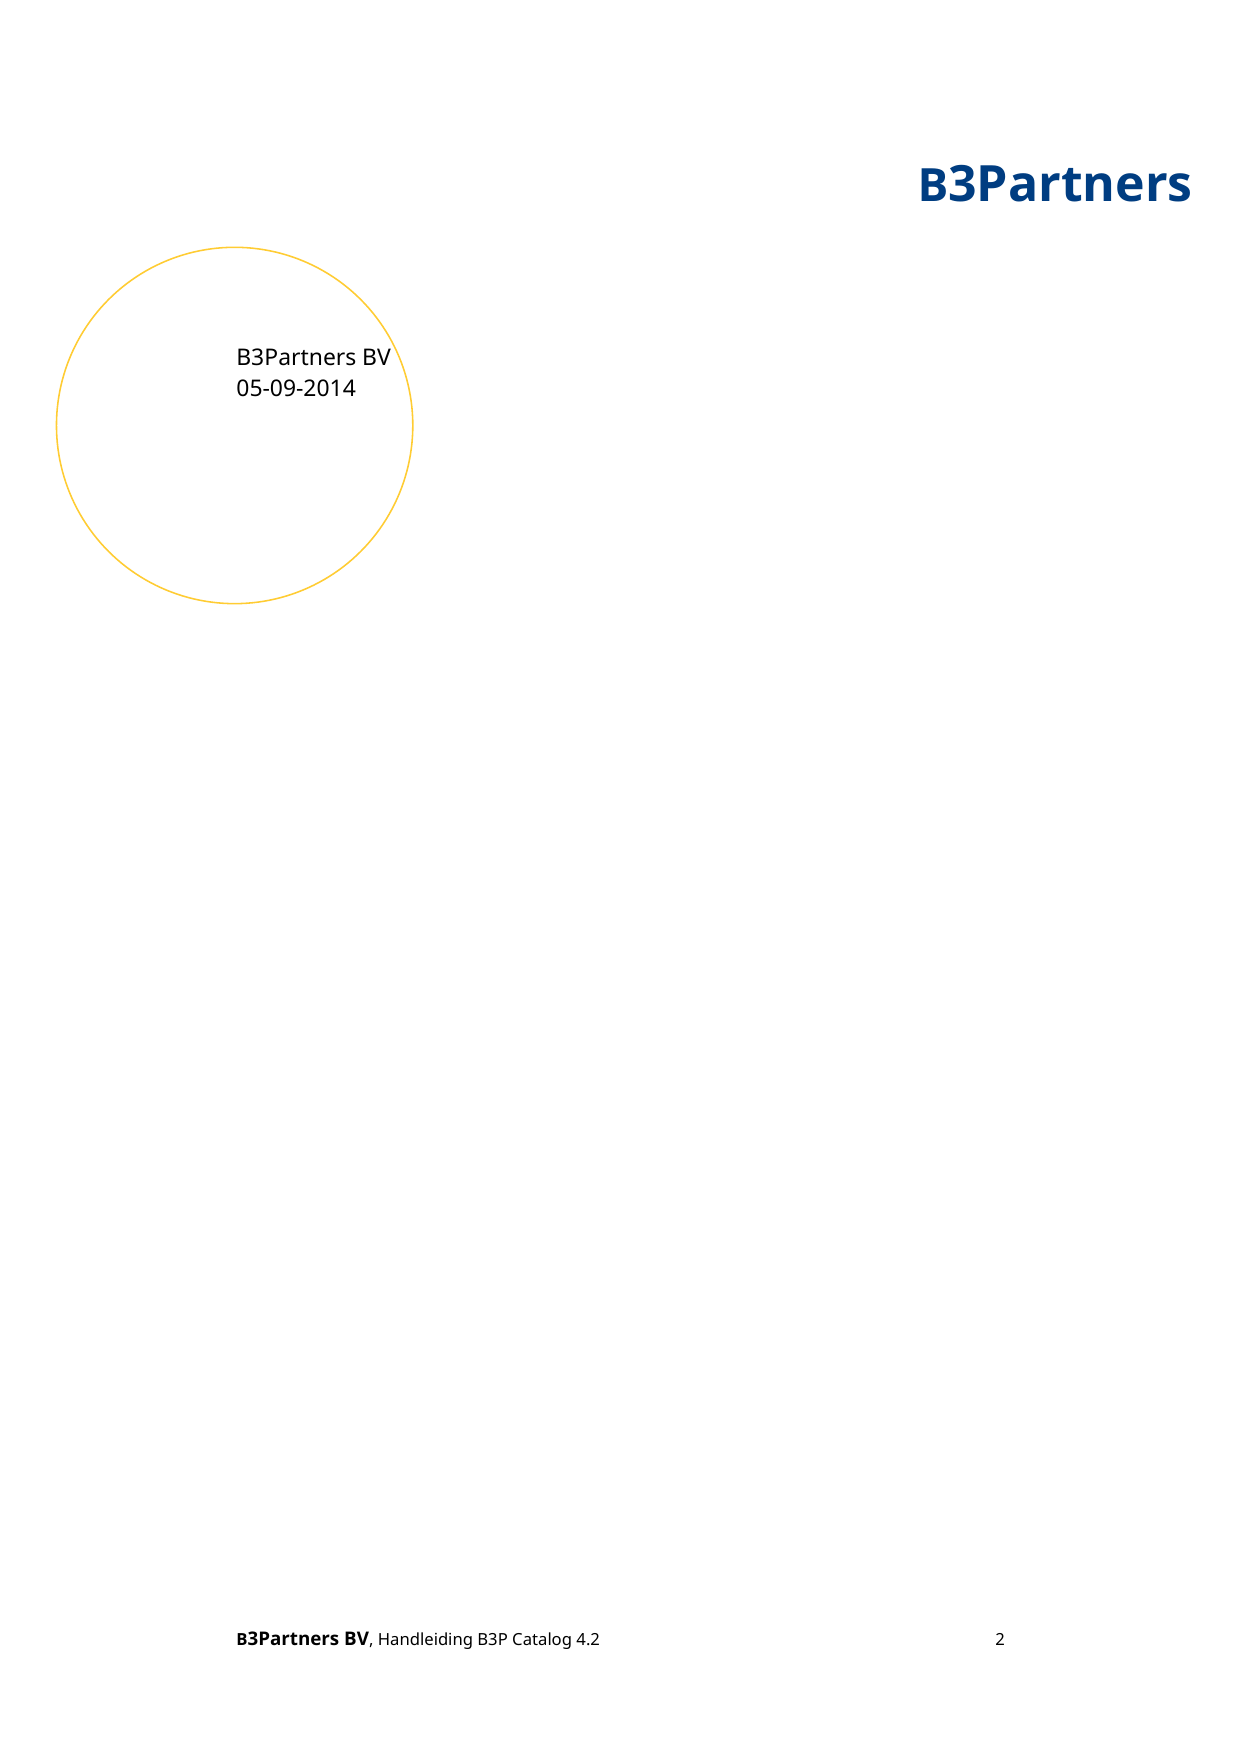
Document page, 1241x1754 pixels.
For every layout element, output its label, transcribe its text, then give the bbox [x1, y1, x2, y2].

text 05-09-2014 [406, 372, 1004, 403]
text B3Partners BV [393, 341, 1004, 372]
